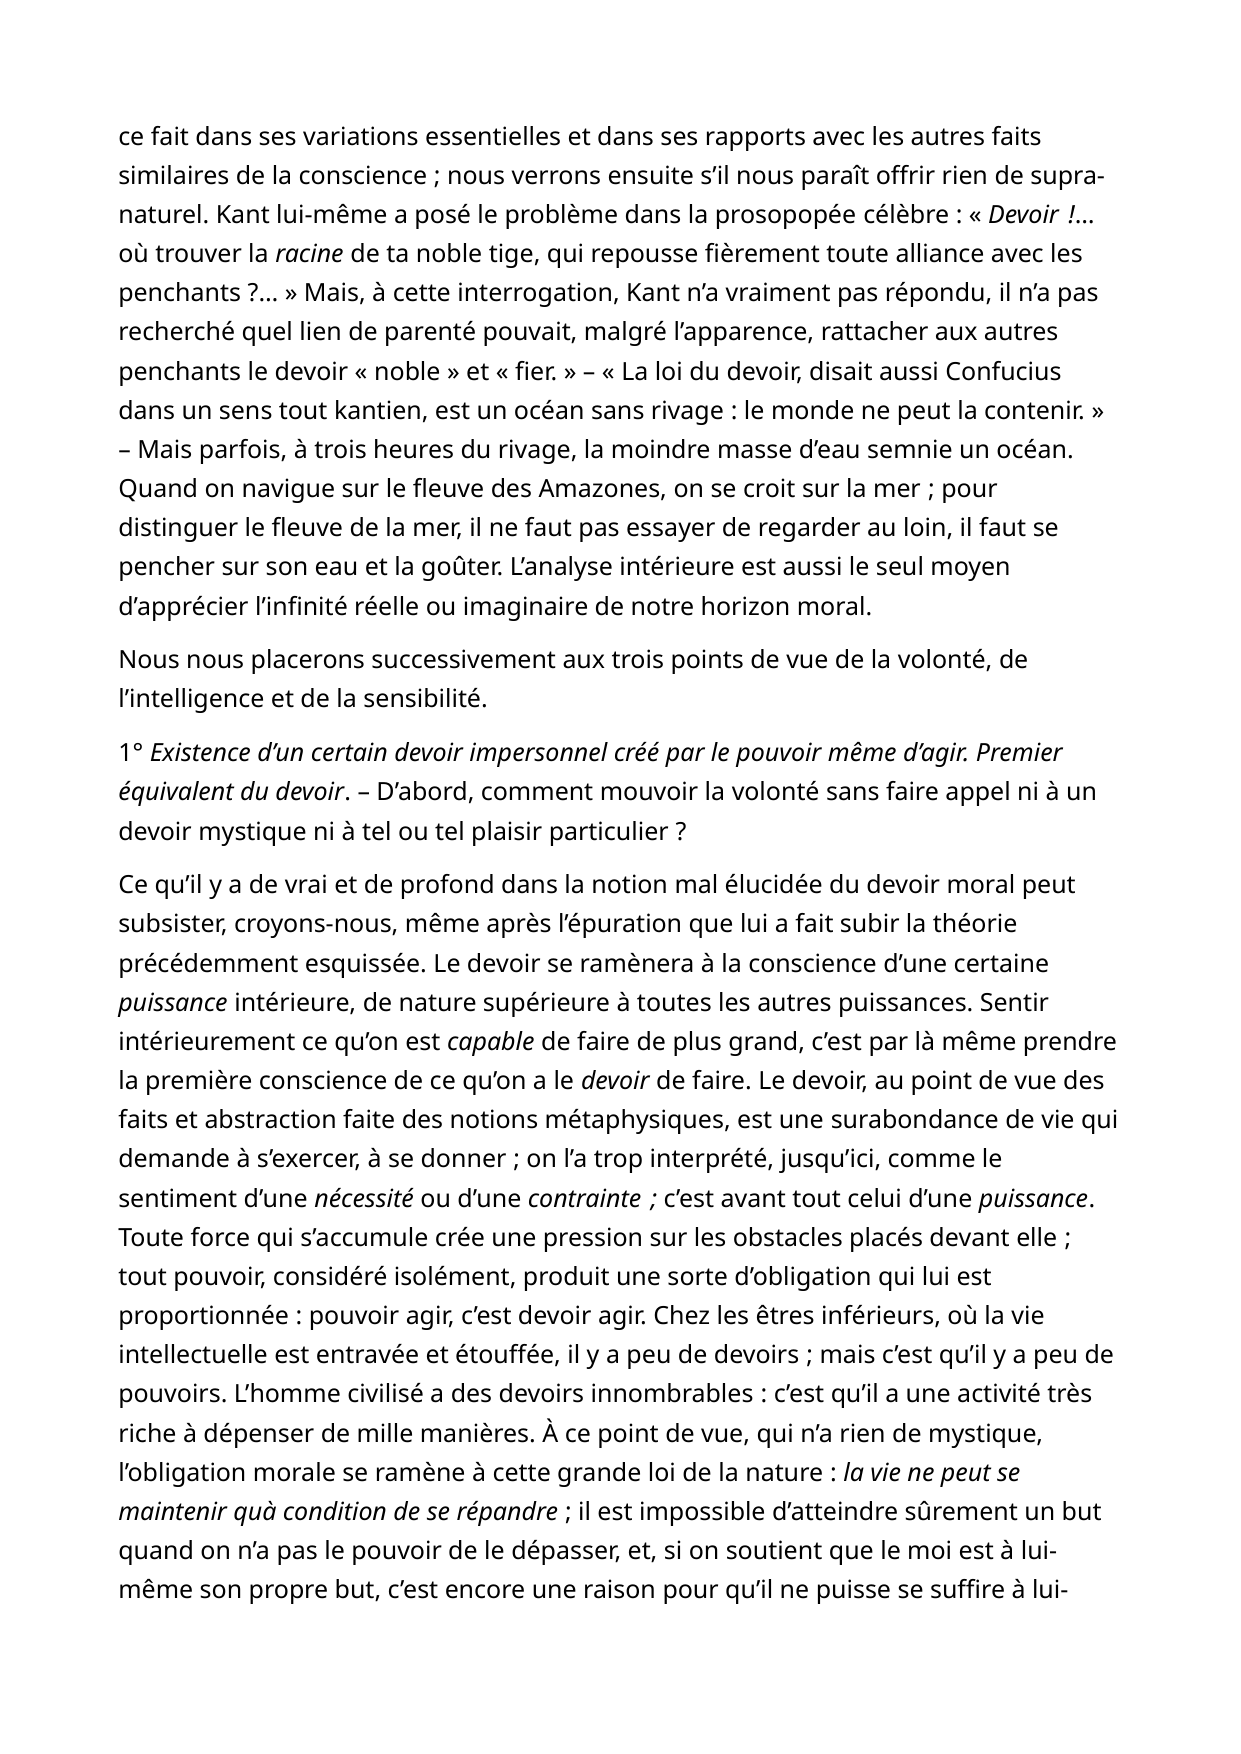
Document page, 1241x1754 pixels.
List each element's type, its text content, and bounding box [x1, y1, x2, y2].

text Ce qu’il y a de vrai et de profond dans la notion mal élucidée du devoir moral peut subsister, croyons-nous, même après l’épuration que lui a fait subir la théorie précédemment esquissée. Le devoir se ramènera à la conscience d’une certaine puissance intérieure, de nature supérieure à toutes les autres puissances. Sentir intérieurement ce qu’on est capable de faire de plus grand, c’est par là même prendre la première conscience de ce qu’on a le devoir de faire. Le devoir, au point de vue des faits et abstraction faite des notions métaphysiques, est une surabondance de vie qui demande à s’exercer, à se donner ; on l’a trop interprété, jusqu’ici, comme le sentiment d’une nécessité ou d’une contrainte ; c’est avant tout celui d’une puissance. Toute force qui s’accumule crée une pression sur les obstacles placés devant elle ; tout pouvoir, considéré isolément, produit une sorte d’obligation qui lui est proportionnée : pouvoir agir, c’est devoir agir. Chez les êtres inférieurs, où la vie intellectuelle est entravée et étouffée, il y a peu de devoirs ; mais c’est qu’il y a peu de pouvoirs. L’homme civilisé a des devoirs innombrables : c’est qu’il a une activité très riche à dépenser de mille manières. À ce point de vue, qui n’a rien de mystique, l’obligation morale se ramène à cette grande loi de la nature : la vie ne peut se maintenir quà condition de se répandre ; il est impossible d’atteindre sûrement un but quand on n’a pas le pouvoir de le dépasser, et, si on soutient que le moi est à lui-même son propre but, c’est encore une raison pour qu’il ne puisse se suffire à lui- [118, 867, 1122, 1606]
text ce fait dans ses variations essentielles et dans ses rapports avec les autres faits similaires de la conscience ; nous verrons ensuite s’il nous paraît offrir rien de supra-naturel. Kant lui-même a posé le problème dans la prosopopée célèbre : « Devoir !… où trouver la racine de ta noble tige, qui repousse fièrement toute alliance avec les penchants ?… » Mais, à cette interrogation, Kant n’a vraiment pas répondu, il n’a pas recherché quel lien de parenté pouvait, malgré l’apparence, rattacher aux autres penchants le devoir « noble » et « fier. » – « La loi du devoir, disait aussi Confucius dans un sens tout kantien, est un océan sans rivage : le monde ne peut la contenir. » – Mais parfois, à trois heures du rivage, la moindre masse d’eau semnie un océan. Quand on navigue sur le fleuve des Amazones, on se croit sur la mer ; pour distinguer le fleuve de la mer, il ne faut pas essayer de regarder au loin, il faut se pencher sur son eau et la goûter. L’analyse intérieure est aussi le seul moyen d’apprécier l’infinité réelle ou imaginaire de notre horizon moral. [118, 118, 1122, 622]
text Nous nous placerons successivement aux trois points de vue de la volonté, de l’intelligence et de la sensibilité. [118, 642, 1122, 715]
text 1° Existence d’un certain devoir impersonnel créé par le pouvoir même d’agir. Premier équivalent du devoir. – D’abord, comment mouvoir la volonté sans faire appel ni à un devoir mystique ni à tel ou tel plaisir particulier ? [118, 735, 1122, 847]
